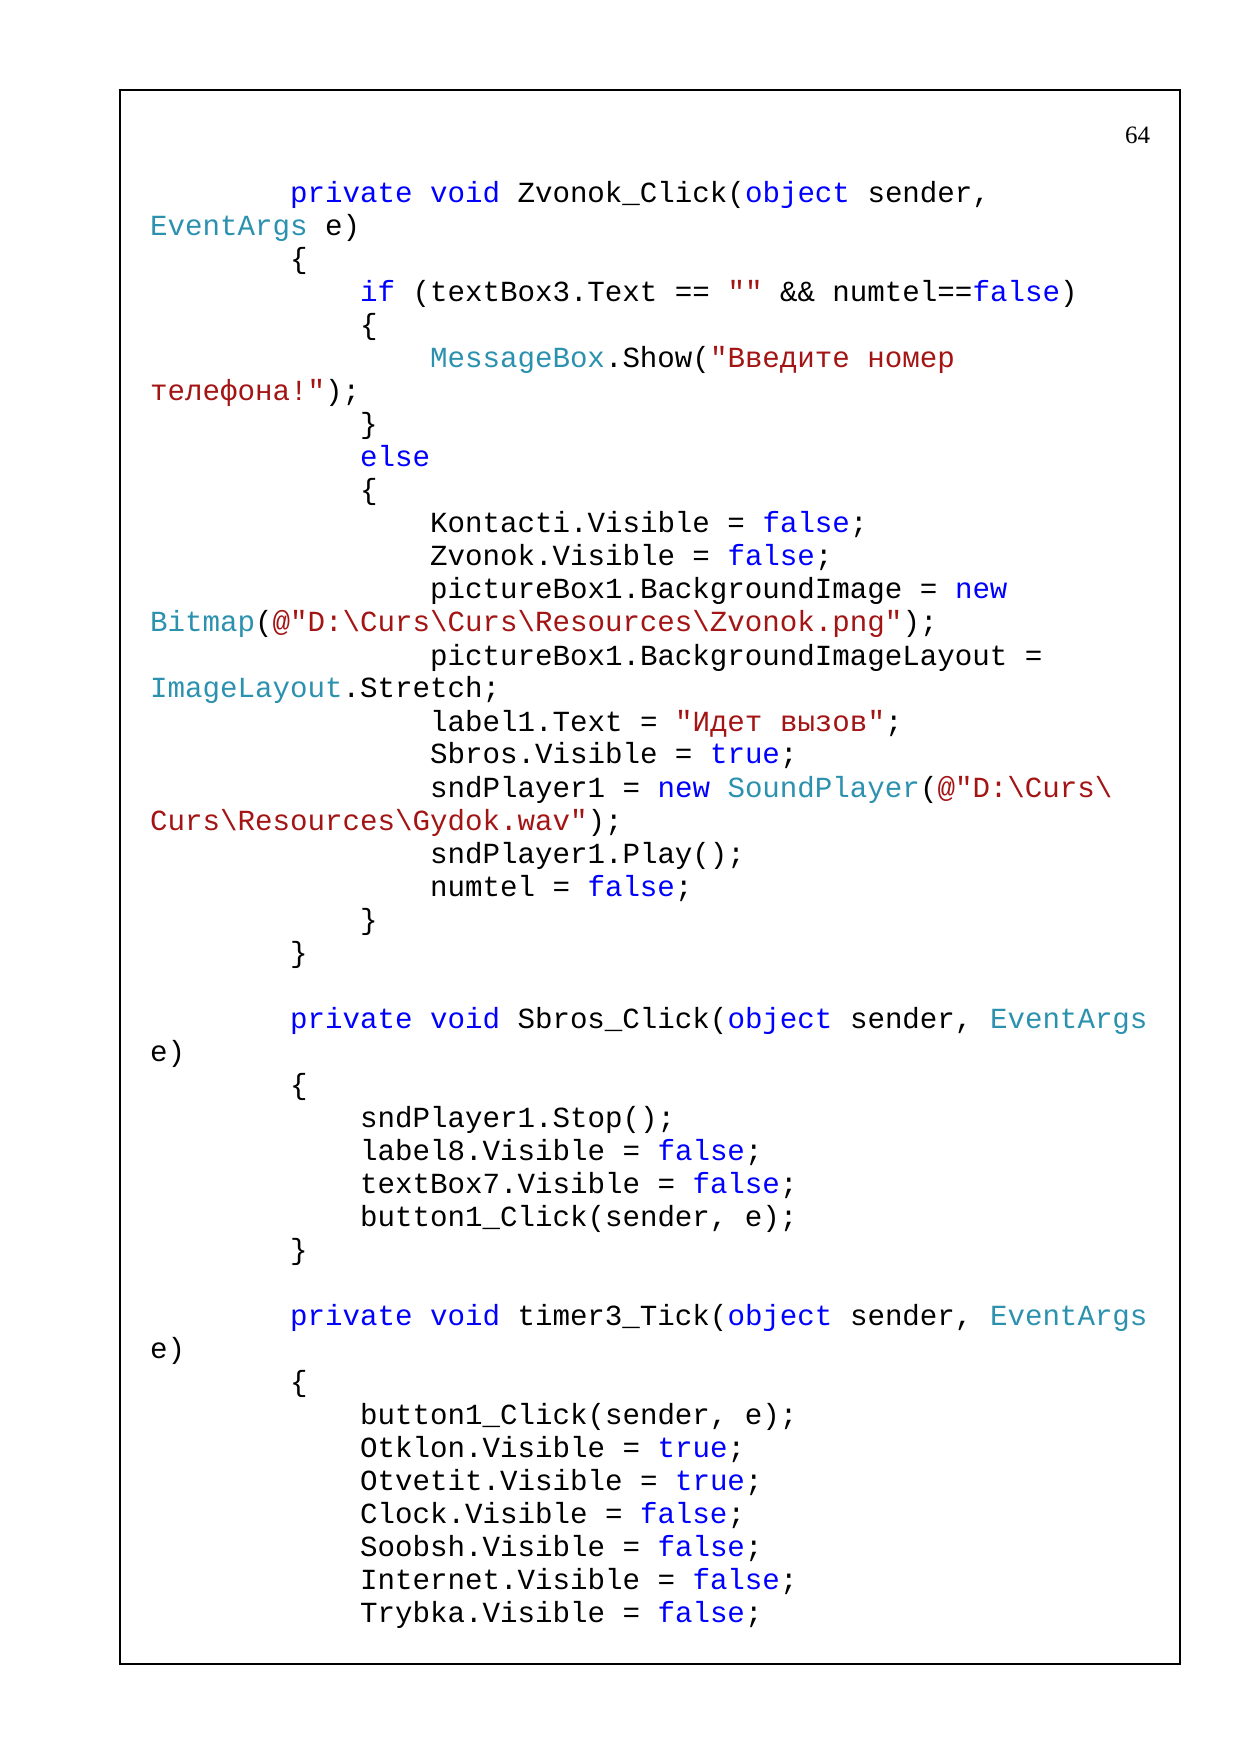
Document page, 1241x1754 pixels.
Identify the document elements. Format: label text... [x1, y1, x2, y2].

text private void Sbros_Click(object sender, EventArgs e) [150, 1004, 1149, 1070]
text Otvetit.Visible = true; [150, 1466, 1149, 1499]
text button1_Click(sender, e); [150, 1202, 1149, 1235]
text Soobsh.Visible = false; [150, 1532, 1149, 1565]
text textBox7.Visible = false; [150, 1169, 1149, 1202]
text MessageBox.Show("Введите номер телефона!"); [150, 343, 1149, 409]
text pictureBox1.BackgroundImage = new Bitmap(@"D:\Curs\Curs\Resources\Zvonok.png"); [150, 574, 1149, 641]
text { [150, 244, 1149, 277]
text } [150, 409, 1149, 442]
text Otklon.Visible = true; [150, 1433, 1149, 1466]
text Trybka.Visible = false; [150, 1598, 1149, 1631]
text } [150, 938, 1149, 971]
text label8.Visible = false; [150, 1136, 1149, 1169]
text label1.Text = "Идет вызов"; [150, 707, 1149, 740]
text numtel = false; [150, 872, 1149, 905]
text pictureBox1.BackgroundImageLayout = ImageLayout.Stretch; [150, 641, 1149, 707]
text } [150, 1235, 1149, 1268]
text Sbros.Visible = true; [150, 740, 1149, 773]
text private void timer3_Tick(object sender, EventArgs e) [150, 1301, 1149, 1367]
text else [150, 442, 1149, 476]
text Clock.Visible = false; [150, 1499, 1149, 1532]
text Zvonok.Visible = false; [150, 542, 1149, 574]
text sndPlayer1 = new SoundPlayer(@"D:\Curs\Curs\Resources\Gydok.wav"); [150, 773, 1149, 839]
text Kontacti.Visible = false; [150, 508, 1149, 542]
text Internet.Visible = false; [150, 1565, 1149, 1598]
text private void Zvonok_Click(object sender, EventArgs e) [150, 178, 1149, 244]
text } [150, 905, 1149, 938]
text if (textBox3.Text == "" && numtel==false) [150, 277, 1149, 310]
text button1_Click(sender, e); [150, 1400, 1149, 1433]
text { [150, 476, 1149, 508]
text { [150, 310, 1149, 343]
text { [150, 1070, 1149, 1103]
text sndPlayer1.Play(); [150, 839, 1149, 872]
text { [150, 1367, 1149, 1400]
text sndPlayer1.Stop(); [150, 1103, 1149, 1136]
